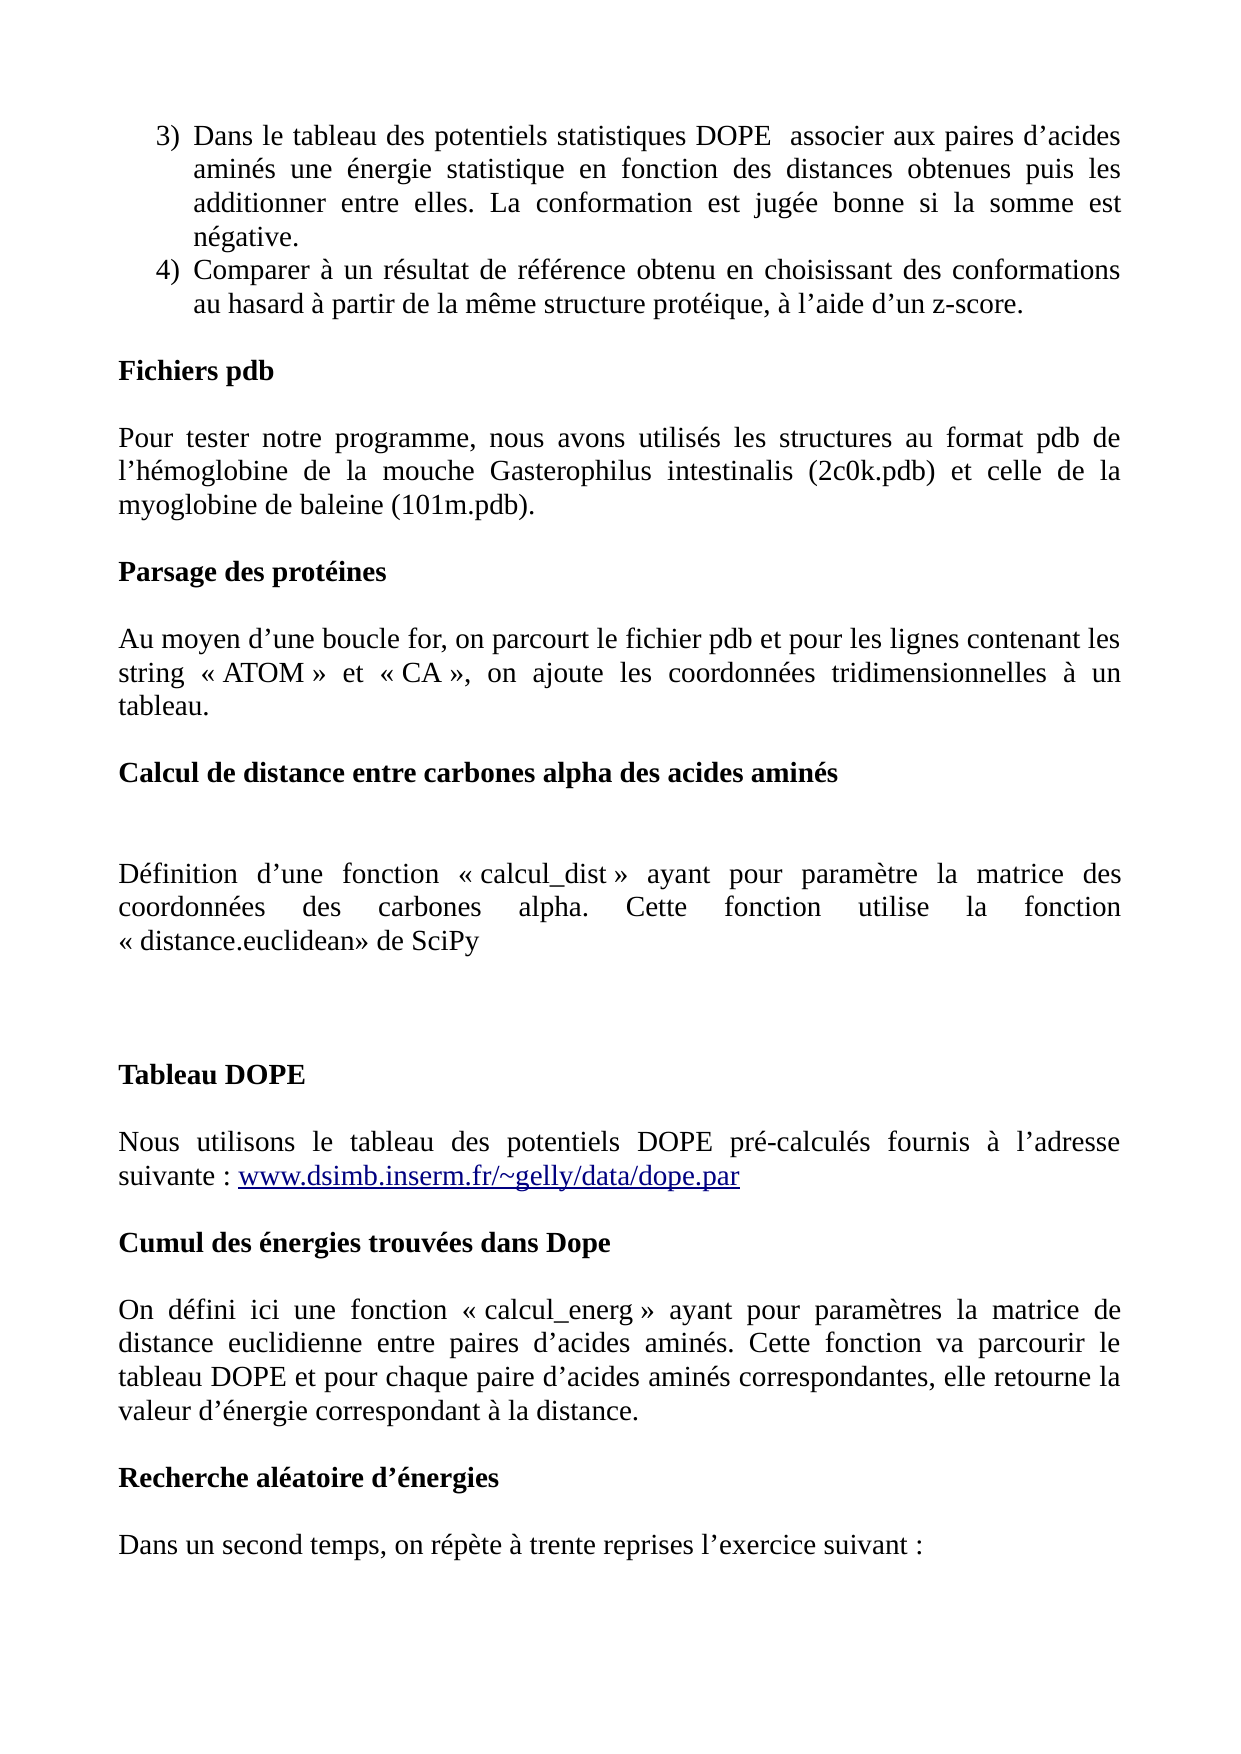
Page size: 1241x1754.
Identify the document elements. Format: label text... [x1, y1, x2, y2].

text Dans un second temps, on répète à trente reprises l’exercice suivant : [118, 1527, 1122, 1560]
text Fichiers pdb [118, 353, 1122, 386]
text On défini ici une fonction « calcul_energ » ayant pour paramètres la matrice de distance euclidienne entre paires d’acides aminés. Cette fonction va parcourir le tableau DOPE et pour chaque paire d’acides aminés correspondantes, elle retourne la valeur d’énergie correspondant à la distance. [118, 1292, 1122, 1426]
text Au moyen d’une boucle for, on parcourt le fichier pdb et pour les lignes contenant les string « ATOM » et « CA », on ajoute les coordonnées tridimensionnelles à un tableau. [118, 621, 1122, 722]
text Tableau DOPE [118, 1057, 1122, 1091]
text Recherche aléatoire d’énergies [118, 1460, 1122, 1493]
list Comparer à un résultat de référence obtenu en choisissant des conformations au hasard à partir de la même structure protéique, à l’aide d’un z-score. [156, 252, 1122, 319]
text Parsage des protéines [118, 554, 1122, 588]
text Définition d’une fonction « calcul_dist » ayant pour paramètre la matrice des coordonnées des carbones alpha. Cette fonction utilise la fonction « distance.euclidean» de SciPy [118, 856, 1122, 957]
text Nous utilisons le tableau des potentiels DOPE pré-calculés fournis à l’adresse suivante : www.dsimb.inserm.fr/~gelly/data/dope.par [118, 1124, 1122, 1191]
list Dans le tableau des potentiels statistiques DOPE associer aux paires d’acides aminés une énergie statistique en fonction des distances obtenues puis les additionner entre elles. La conformation est jugée bonne si la somme est négative. [156, 118, 1122, 252]
text Cumul des énergies trouvées dans Dope [118, 1225, 1122, 1258]
text Pour tester notre programme, nous avons utilisés les structures au format pdb de l’hémoglobine de la mouche Gasterophilus intestinalis (2c0k.pdb) et celle de la myoglobine de baleine (101m.pdb). [118, 420, 1122, 521]
text Calcul de distance entre carbones alpha des acides aminés [118, 755, 1122, 789]
